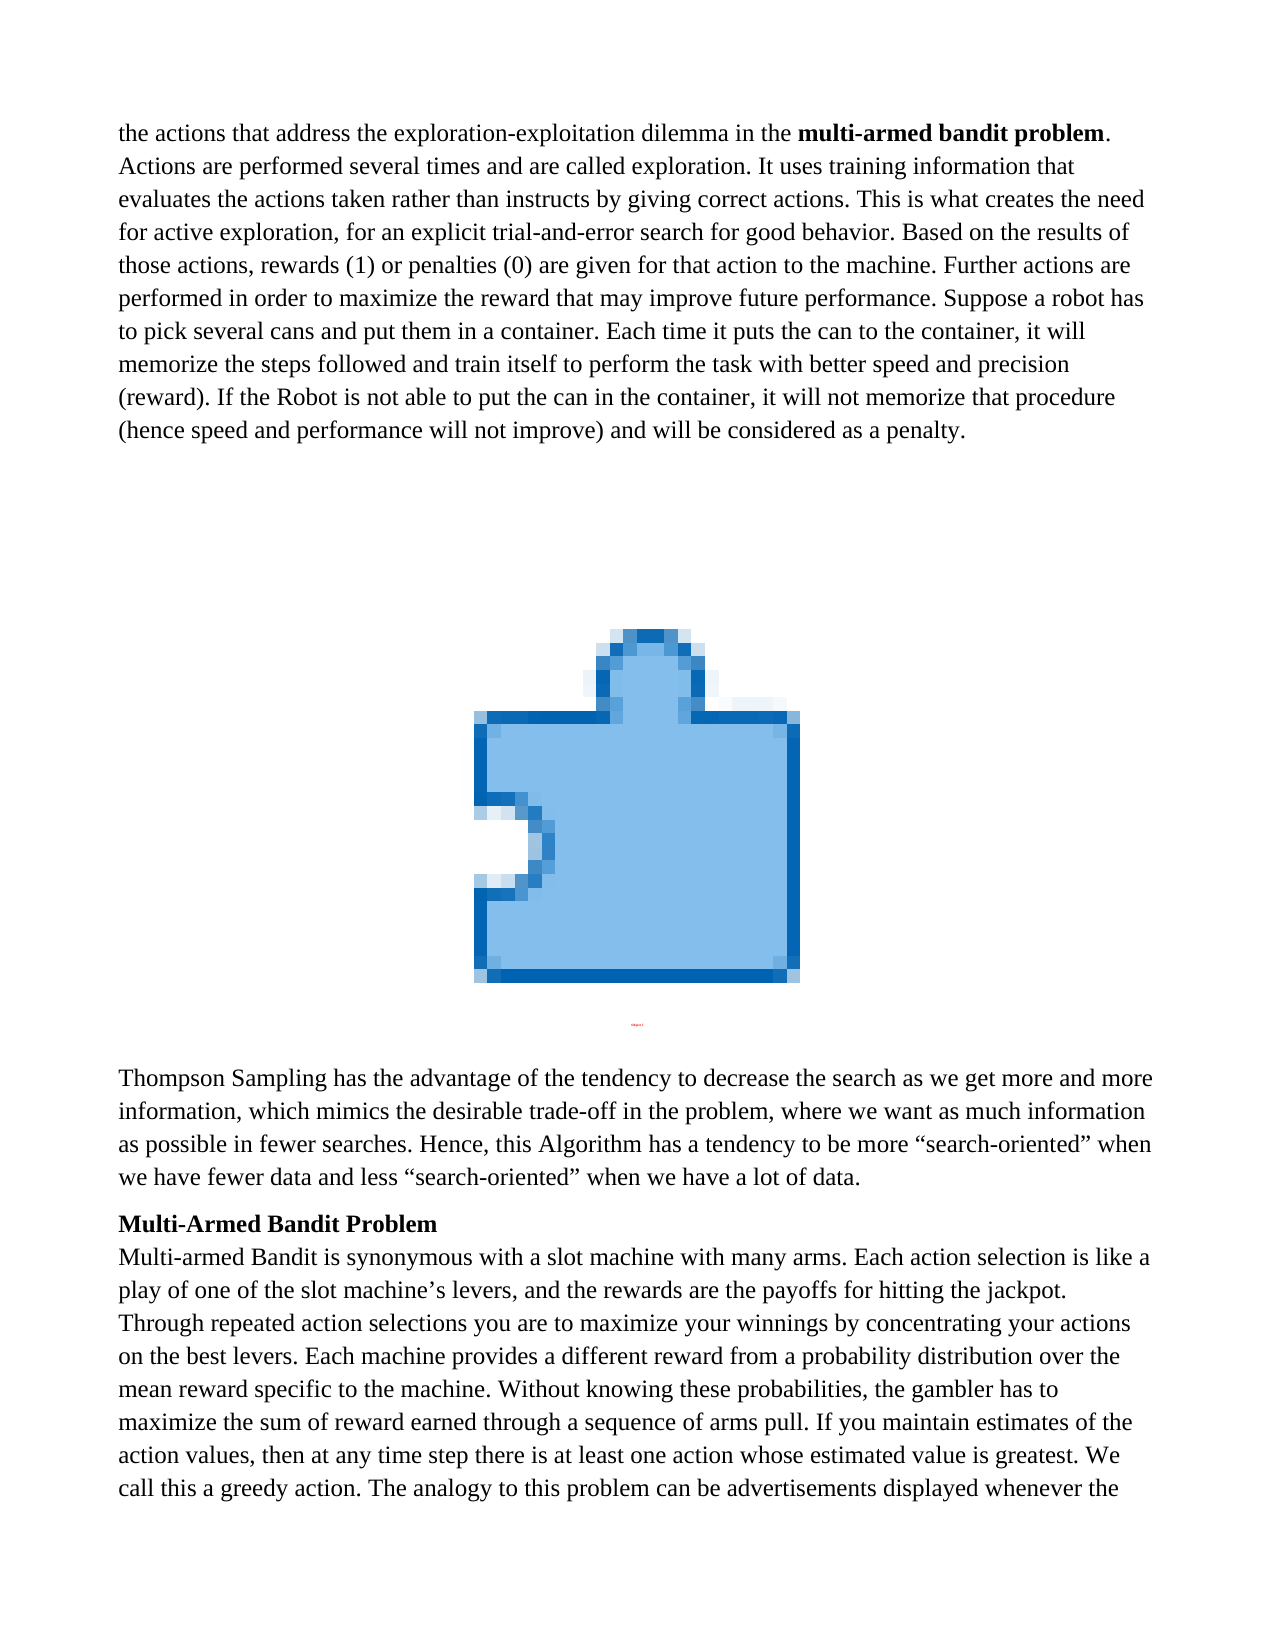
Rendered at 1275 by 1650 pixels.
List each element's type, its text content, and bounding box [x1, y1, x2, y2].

text Multi-Armed Bandit Problem Multi-armed Bandit is synonymous with a slot machine with many arms. Each action selection is like a play of one of the slot machine’s levers, and the rewards are the payoffs for hitting the jackpot. Through repeated action selections you are to maximize your winnings by concentrating your actions on the best levers. Each machine provides a different reward from a probability distribution over the mean reward specific to the machine. Without knowing these probabilities, the gambler has to maximize the sum of reward earned through a sequence of arms pull. If you maintain estimates of the action values, then at any time step there is at least one action whose estimated value is greatest. We call this a greedy action. The analogy to this problem can be advertisements displayed whenever the [118, 1209, 1157, 1502]
text Thompson Sampling has the advantage of the tendency to decrease the search as we get more and more information, which mimics the desirable trade-off in the problem, where we want as much information as possible in fewer searches. Hence, this Algorithm has a tendency to be more “search-oriented” when we have fewer data and less “search-oriented” when we have a lot of data. [118, 1063, 1157, 1191]
text the actions that address the exploration-exploitation dilemma in the multi-armed bandit problem. Actions are performed several times and are called exploration. It uses training information that evaluates the actions taken rather than instructs by giving correct actions. This is what creates the need for active exploration, for an explicit trial-and-error search for good behavior. Based on the results of those actions, rewards (1) or penalties (0) are given for that action to the machine. Further actions are performed in order to maximize the reward that may improve future performance. Suppose a robot has to pick several cans and put them in a container. Each time it puts the can to the container, it will memorize the steps followed and train itself to perform the task with better speed and precision (reward). If the Robot is not able to put the can in the container, it will not memorize that procedure (hence speed and performance will not improve) and will be considered as a penalty. [118, 118, 1157, 444]
